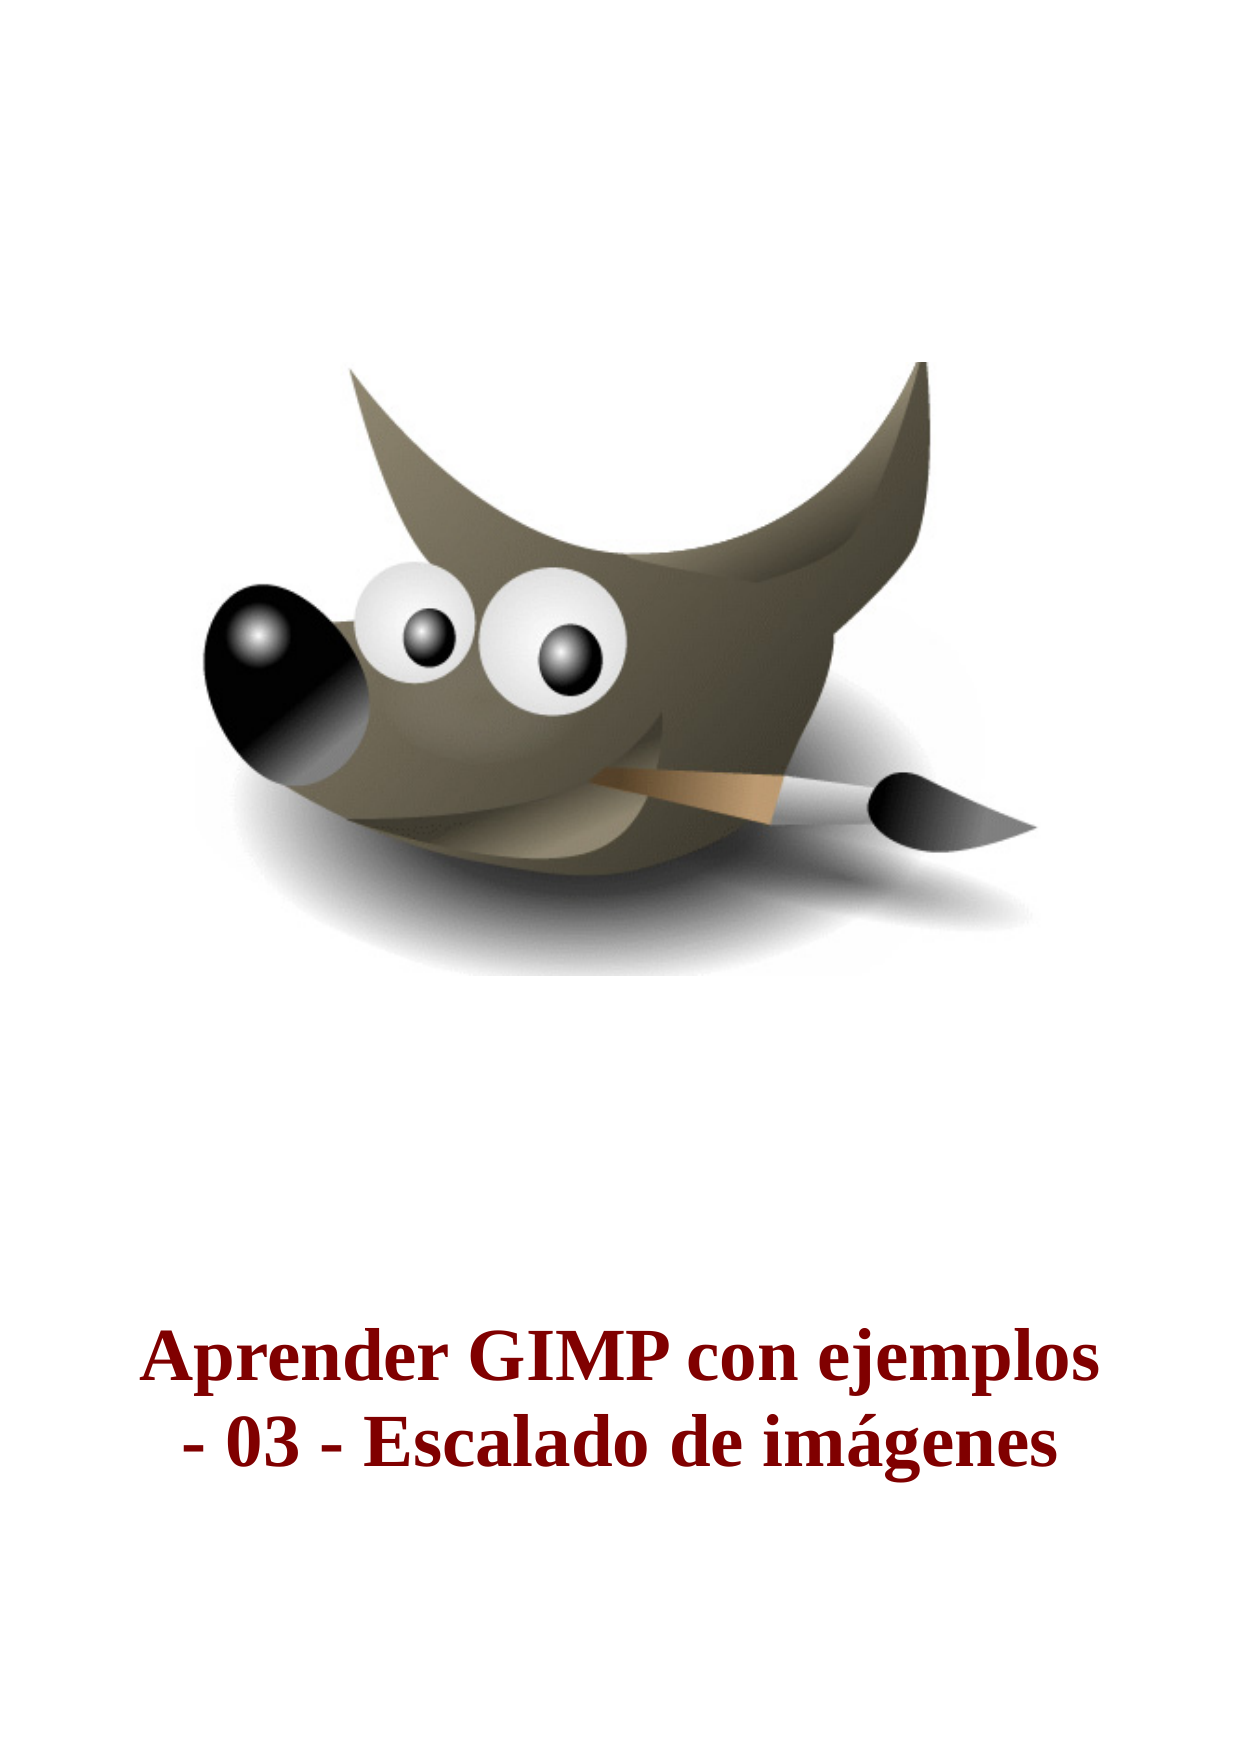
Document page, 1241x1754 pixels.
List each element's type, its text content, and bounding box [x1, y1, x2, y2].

picture [118, 362, 1122, 976]
text Aprender GIMP con ejemplos - 03 - Escalado de imágenes [118, 1310, 1122, 1483]
